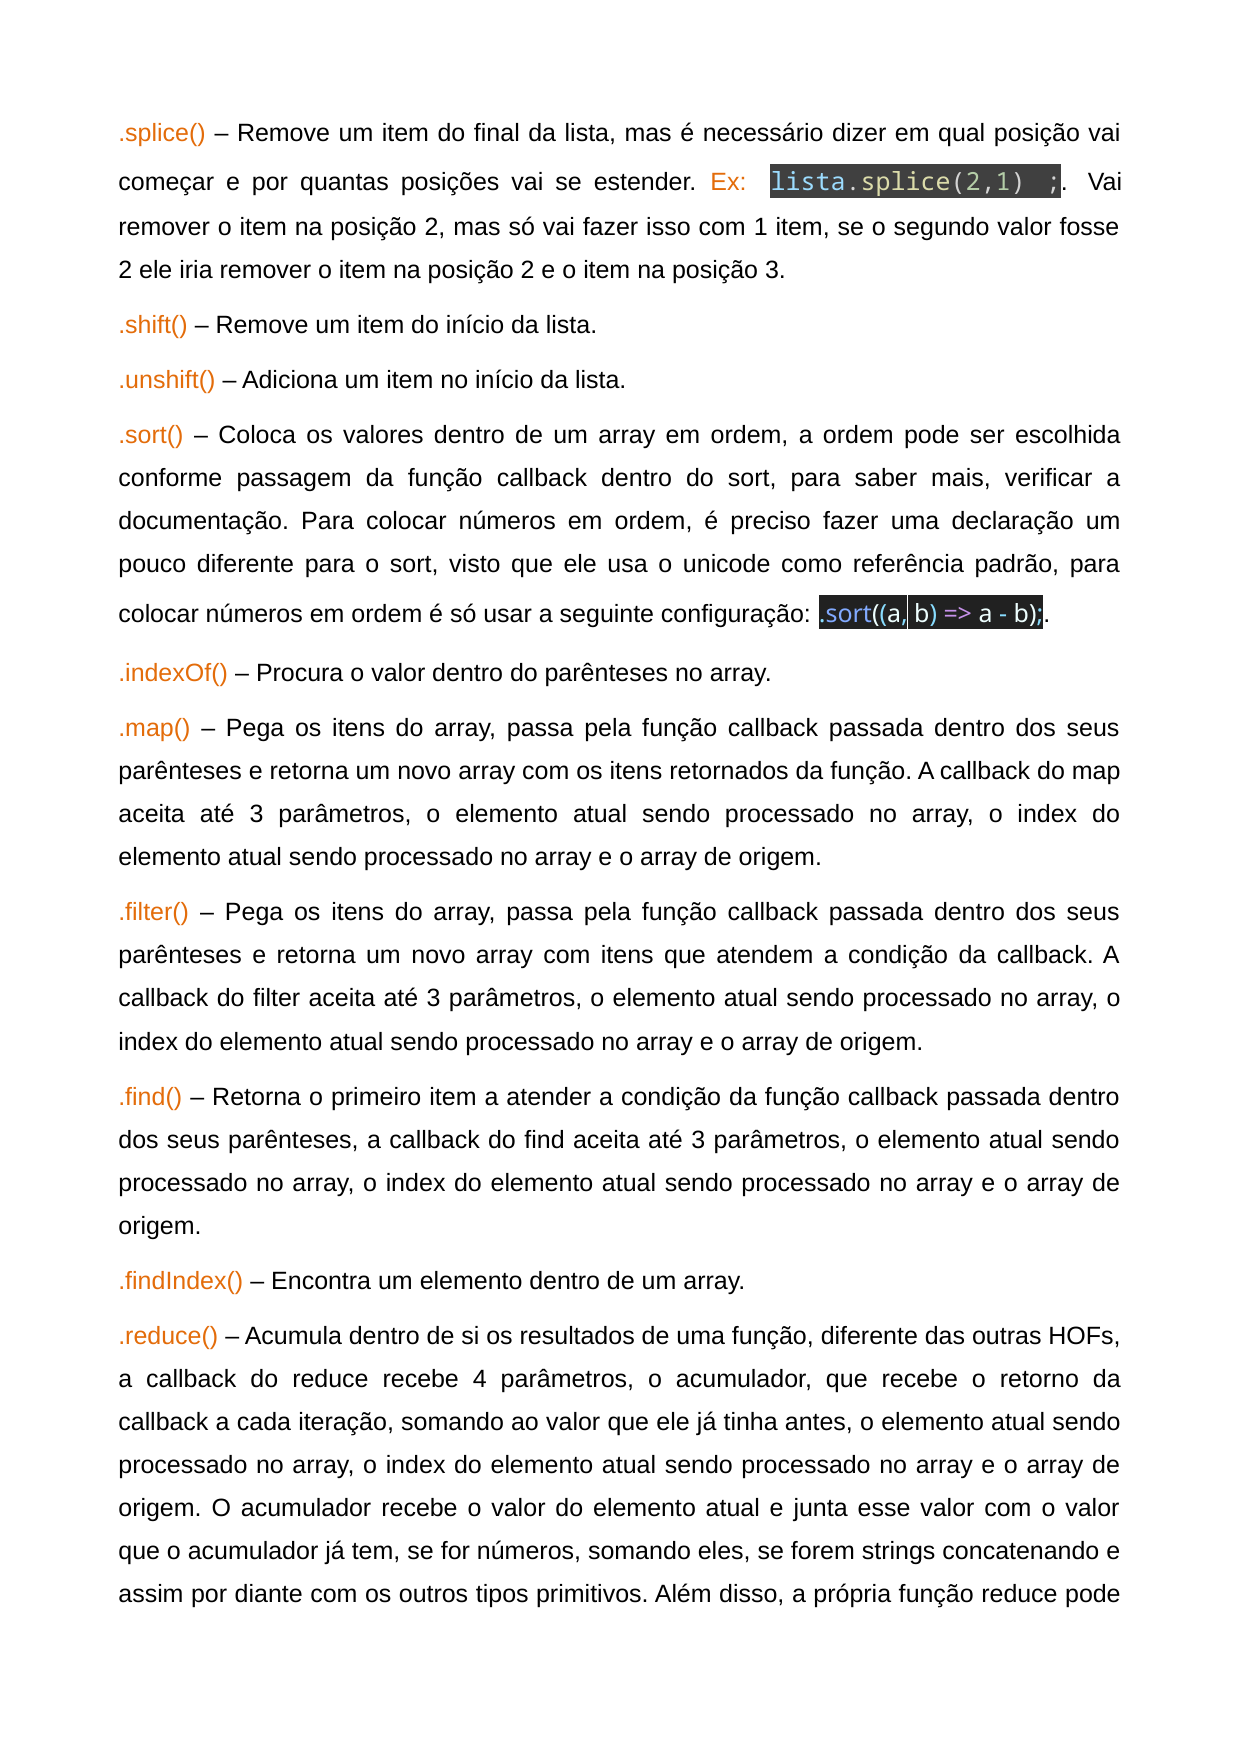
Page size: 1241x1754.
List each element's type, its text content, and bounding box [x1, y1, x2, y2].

text .filter() – Pega os itens do array, passa pela função callback passada dentro dos seus parênteses e retorna um novo array com itens que atendem a condição da callback. A callback do filter aceita até 3 parâmetros, o elemento atual sendo processado no array, o index do elemento atual sendo processado no array e o array de origem. [118, 897, 1122, 1055]
text .splice() – Remove um item do final da lista, mas é necessário dizer em qual posição vai começar e por quantas posições vai se estender. Ex: lista.splice(2,1) ;. Vai remover o item na posição 2, mas só vai fazer isso com 1 item, se o segundo valor fosse 2 ele iria remover o item na posição 2 e o item na posição 3. [118, 118, 1122, 284]
text .reduce() – Acumula dentro de si os resultados de uma função, diferente das outras HOFs, a callback do reduce recebe 4 parâmetros, o acumulador, que recebe o retorno da callback a cada iteração, somando ao valor que ele já tinha antes, o elemento atual sendo processado no array, o index do elemento atual sendo processado no array e o array de origem. O acumulador recebe o valor do elemento atual e junta esse valor com o valor que o acumulador já tem, se for números, somando eles, se forem strings concatenando e assim por diante com os outros tipos primitivos. Além disso, a própria função reduce pode [118, 1321, 1122, 1608]
text .findIndex() – Encontra um elemento dentro de um array. [118, 1266, 1122, 1294]
text .sort() – Coloca os valores dentro de um array em ordem, a ordem pode ser escolhida conforme passagem da função callback dentro do sort, para saber mais, verificar a documentação. Para colocar números em ordem, é preciso fazer uma declaração um pouco diferente para o sort, visto que ele usa o unicode como referência padrão, para colocar números em ordem é só usar a seguinte configuração: .sort((a, b) => a - b);. [118, 420, 1122, 629]
text .indexOf() – Procura o valor dentro do parênteses no array. [118, 658, 1122, 687]
text .shift() – Remove um item do início da lista. [118, 310, 1122, 339]
text .find() – Retorna o primeiro item a atender a condição da função callback passada dentro dos seus parênteses, a callback do find aceita até 3 parâmetros, o elemento atual sendo processado no array, o index do elemento atual sendo processado no array e o array de origem. [118, 1081, 1122, 1239]
text .map() – Pega os itens do array, passa pela função callback passada dentro dos seus parênteses e retorna um novo array com os itens retornados da função. A callback do map aceita até 3 parâmetros, o elemento atual sendo processado no array, o index do elemento atual sendo processado no array e o array de origem. [118, 713, 1122, 871]
text .unshift() – Adiciona um item no início da lista. [118, 365, 1122, 394]
